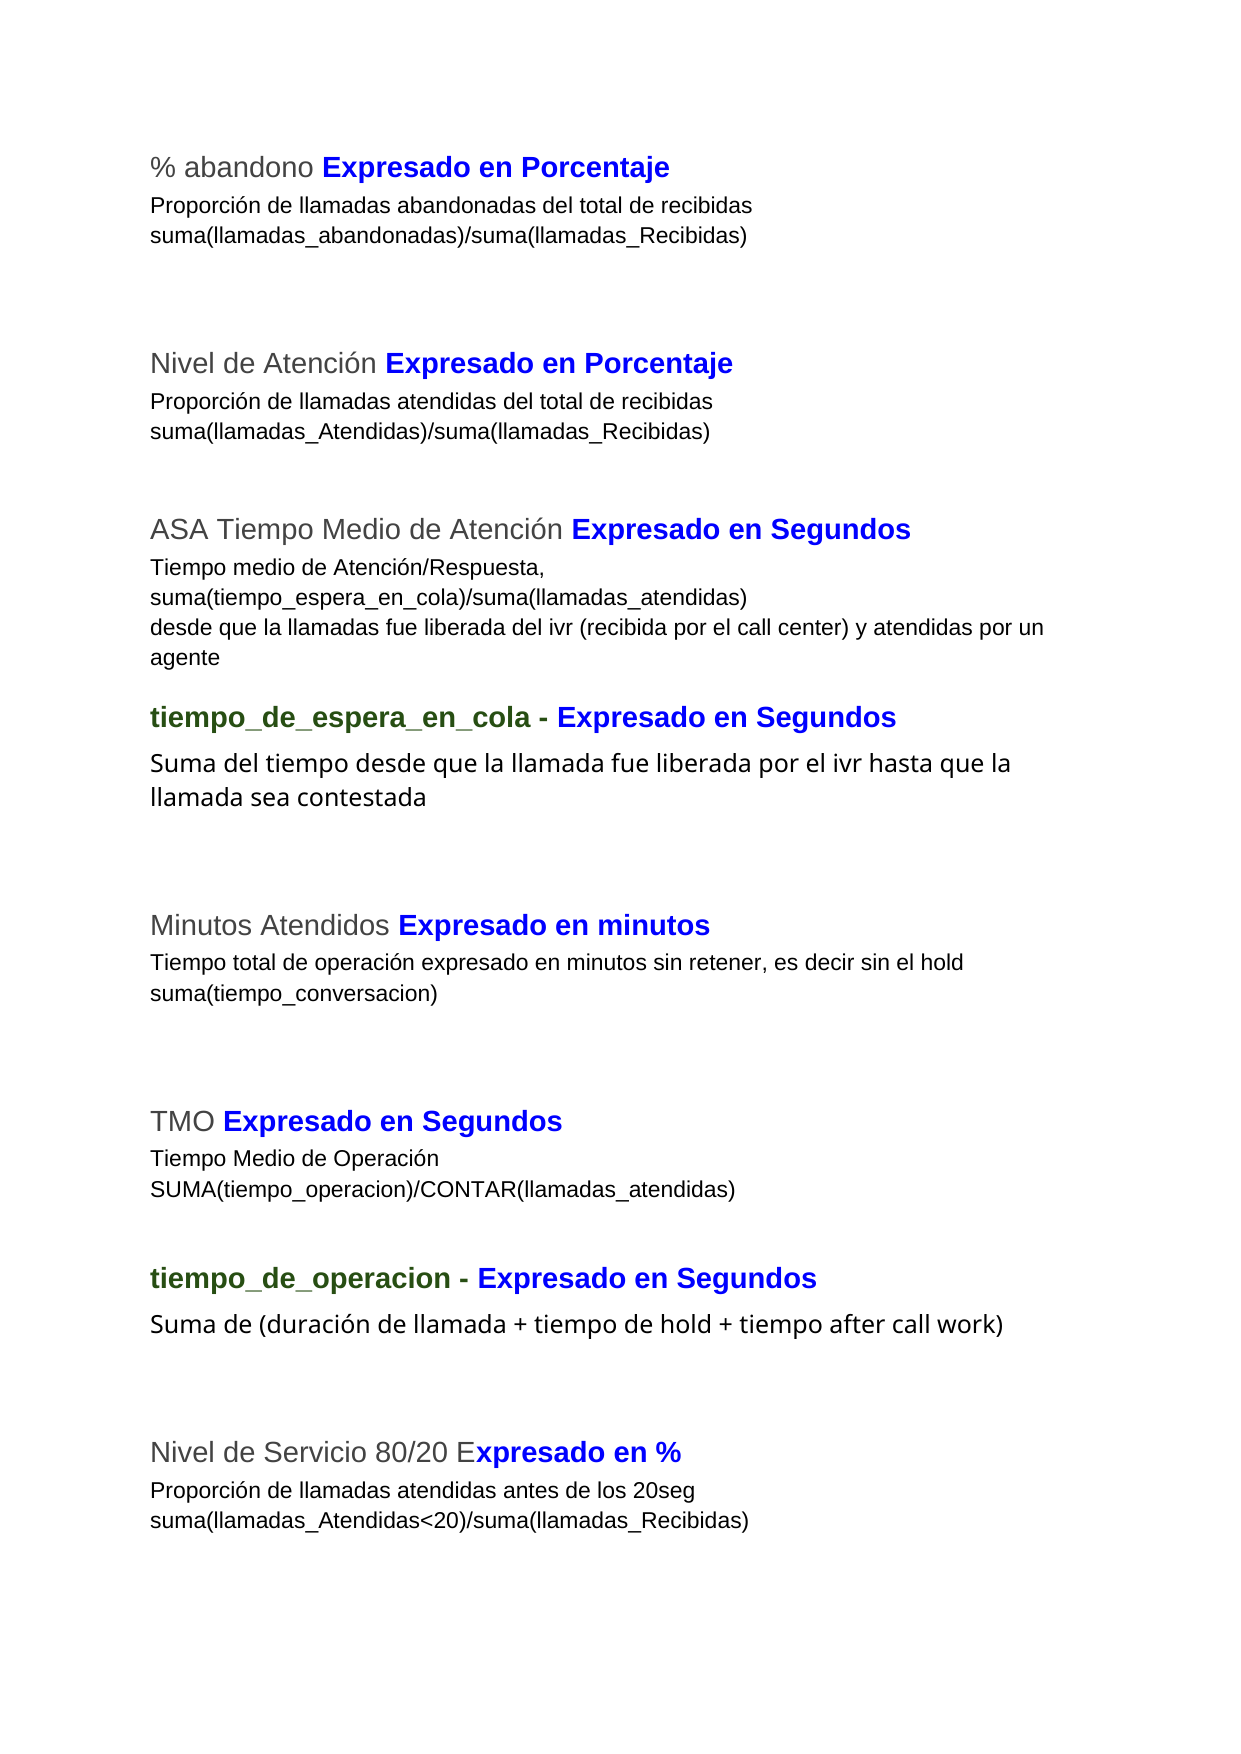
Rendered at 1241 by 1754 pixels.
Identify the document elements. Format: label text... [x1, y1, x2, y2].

subtitle tiempo_de_operacion - Expresado en Segundos [150, 1261, 1090, 1294]
text Proporción de llamadas abandonadas del total de recibidas suma(llamadas_abandonadas)/suma(llamadas_Recibidas) [150, 192, 1090, 248]
text Tiempo medio de Atención/Respuesta, suma(tiempo_espera_en_cola)/suma(llamadas_atendidas) [150, 554, 1090, 610]
text suma(llamadas_Atendidas<20)/suma(llamadas_Recibidas) [150, 1507, 1090, 1533]
subtitle tiempo_de_espera_en_cola - Expresado en Segundos [150, 699, 1090, 733]
text suma(tiempo_conversacion) [150, 979, 1090, 1006]
subtitle TMO Expresado en Segundos [150, 1103, 1090, 1137]
text Tiempo Medio de Operación [150, 1145, 1090, 1172]
text Suma del tiempo desde que la llamada fue liberada por el ivr hasta que la llamada sea contestada [150, 746, 1090, 814]
text Tiempo total de operación expresado en minutos sin retener, es decir sin el hold [150, 949, 1090, 976]
subtitle % abandono Expresado en Porcentaje [150, 150, 1090, 183]
text Proporción de llamadas atendidas del total de recibidas suma(llamadas_Atendidas)/suma(llamadas_Recibidas) [150, 388, 1090, 444]
text Suma de (duración de llamada + tiempo de hold + tiempo after call work) [150, 1307, 1090, 1341]
text Proporción de llamadas atendidas antes de los 20seg [150, 1477, 1090, 1503]
subtitle Nivel de Atención Expresado en Porcentaje [150, 346, 1090, 379]
subtitle Nivel de Servicio 80/20 Expresado en % [150, 1435, 1090, 1468]
text SUMA(tiempo_operacion)/CONTAR(llamadas_atendidas) [150, 1176, 1090, 1202]
subtitle ASA Tiempo Medio de Atención Expresado en Segundos [150, 512, 1090, 545]
text desde que la llamadas fue liberada del ivr (recibida por el call center) y atendidas por un agente [150, 614, 1090, 671]
subtitle Minutos Atendidos Expresado en minutos [150, 907, 1090, 941]
